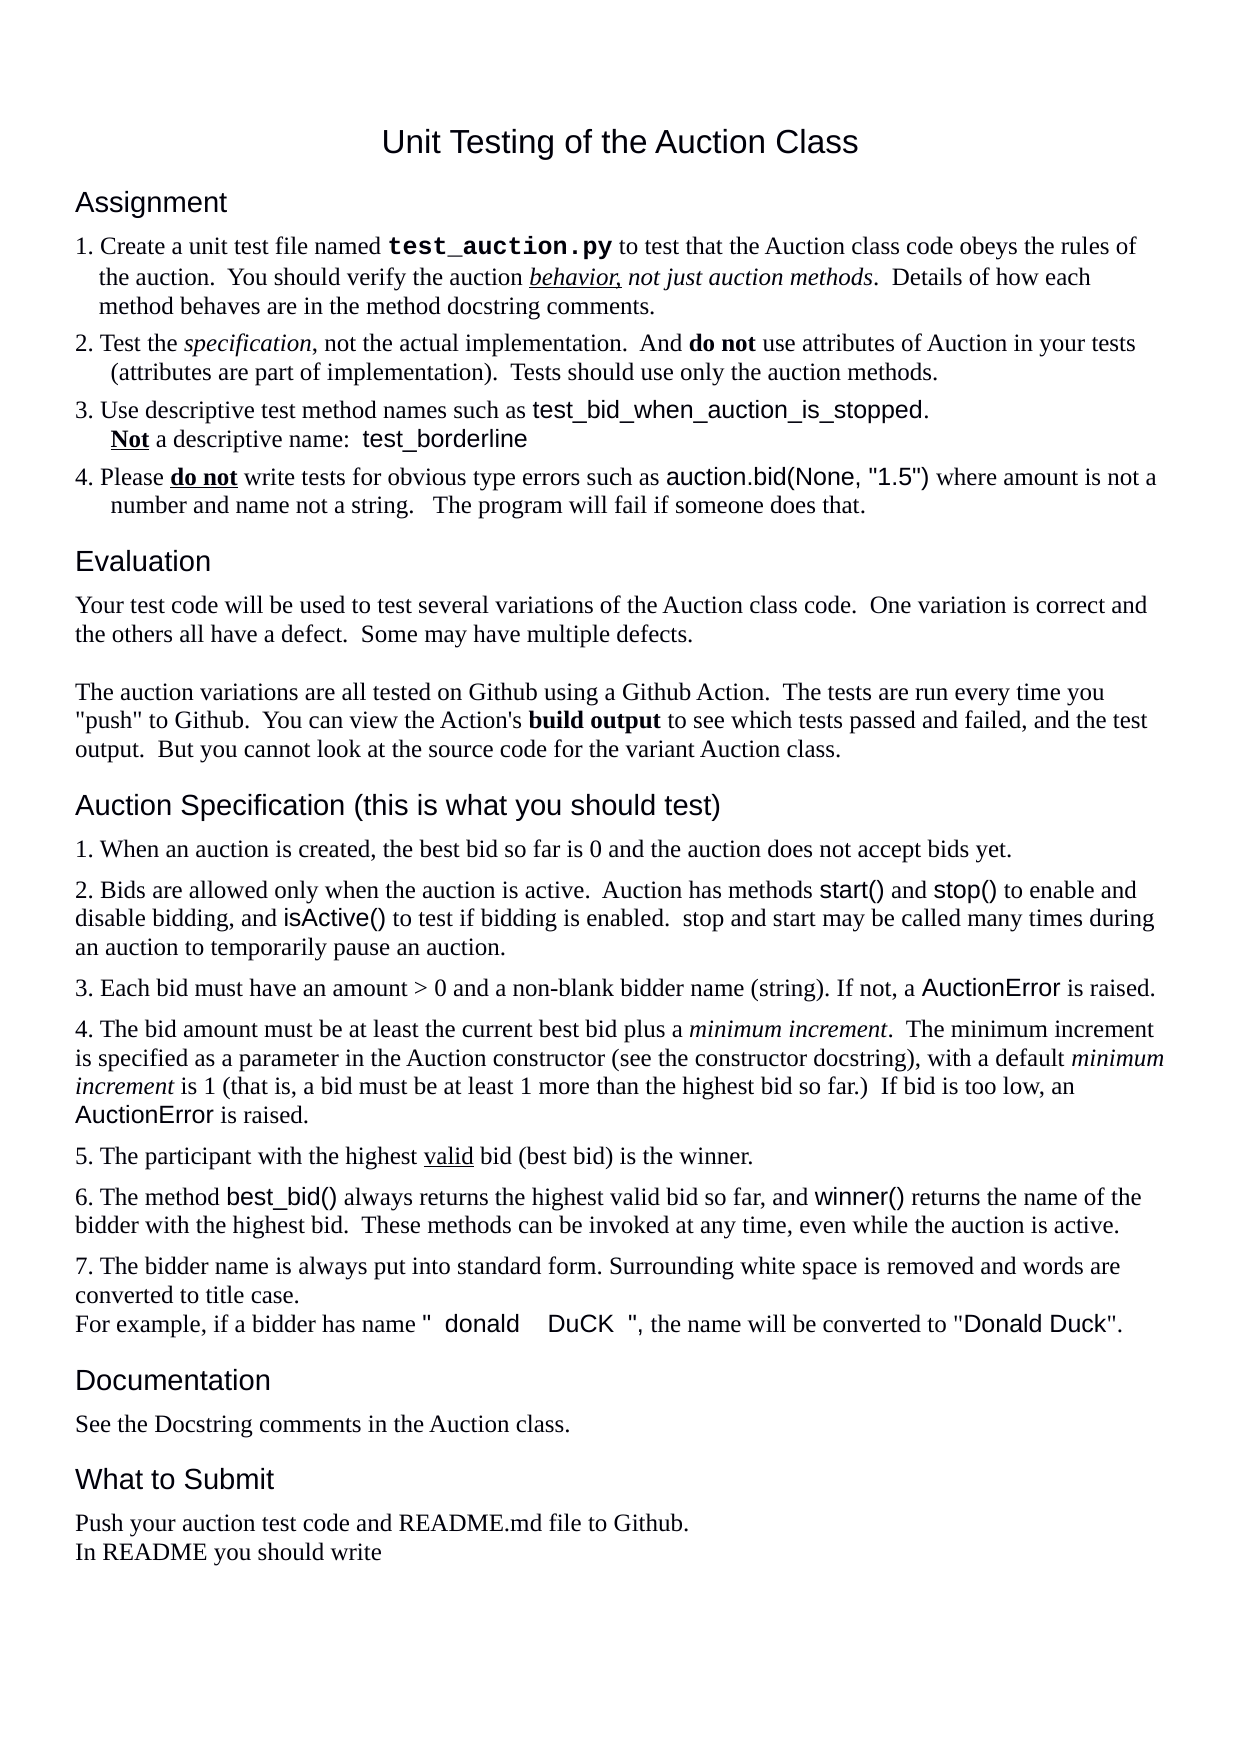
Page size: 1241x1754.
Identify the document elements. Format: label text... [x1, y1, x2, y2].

text 2. Test the specification, not the actual implementation. And do not use attributes of Auction in your tests (attributes are part of implementation). Tests should use only the auction methods. [75, 328, 1165, 386]
text 7. The bidder name is always put into standard form. Surrounding white space is removed and words are converted to title case. For example, if a bidder has name " donald DuCK ", the name will be converted to "Donald Duck". [75, 1251, 1165, 1338]
text 5. The participant with the highest valid bid (best bid) is the winner. [75, 1141, 1165, 1170]
subtitle Auction Specification (this is what you should test) [75, 788, 1165, 821]
text 3. Each bid must have an amount > 0 and a non-blank bidder name (string). If not, a AuctionError is raised. [75, 973, 1165, 1002]
text 4. The bid amount must be at least the current best bid plus a minimum increment. The minimum increment is specified as a parameter in the Auction constructor (see the constructor docstring), with a default minimum increment is 1 (that is, a bid must be at least 1 more than the highest bid so far.) If bid is too low, an AuctionError is raised. [75, 1014, 1165, 1129]
text 4. Please do not write tests for obvious type errors such as auction.bid(None, "1.5") where amount is not a number and name not a string. The program will fail if someone does that. [75, 462, 1165, 519]
subtitle Assignment [75, 185, 1165, 219]
text 2. Bids are allowed only when the auction is active. Auction has methods start() and stop() to enable and disable bidding, and isActive() to test if bidding is enabled. stop and start may be called many times during an auction to temporarily pause an auction. [75, 874, 1165, 961]
text 6. The method best_bid() always returns the highest valid bid so far, and winner() returns the name of the bidder with the highest bid. These methods can be invoked at any time, even while the auction is active. [75, 1182, 1165, 1239]
text The auction variations are all tested on Github using a Github Action. The tests are run every time you "push" to Github. You can view the Action's build output to see which tests passed and failed, and the test output. But you cannot look at the source code for the variant Auction class. [75, 677, 1165, 763]
text Push your auction test code and README.md file to Github. [75, 1508, 1165, 1537]
text See the Docstring comments in the Auction class. [75, 1409, 1165, 1437]
subtitle Evaluation [75, 544, 1165, 578]
text Your test code will be used to test several variations of the Auction class code. One variation is correct and the others all have a defect. Some may have multiple defects. [75, 590, 1165, 648]
subtitle What to Submit [75, 1462, 1165, 1496]
text 3. Use descriptive test method names such as test_bid_when_auction_is_stopped. Not a descriptive name: test_borderline [75, 395, 1165, 453]
subtitle Unit Testing of the Auction Class [75, 122, 1165, 160]
subtitle Documentation [75, 1363, 1165, 1396]
text 1. Create a unit test file named test_auction.py to test that the Auction class code obeys the rules of the auction. You should verify the auction behavior, not just auction methods. Details of how each method behaves are in the method docstring comments. [75, 231, 1165, 319]
text 1. When an auction is created, the best bid so far is 0 and the auction does not accept bids yet. [75, 834, 1165, 863]
text In README you should write [75, 1537, 1165, 1566]
